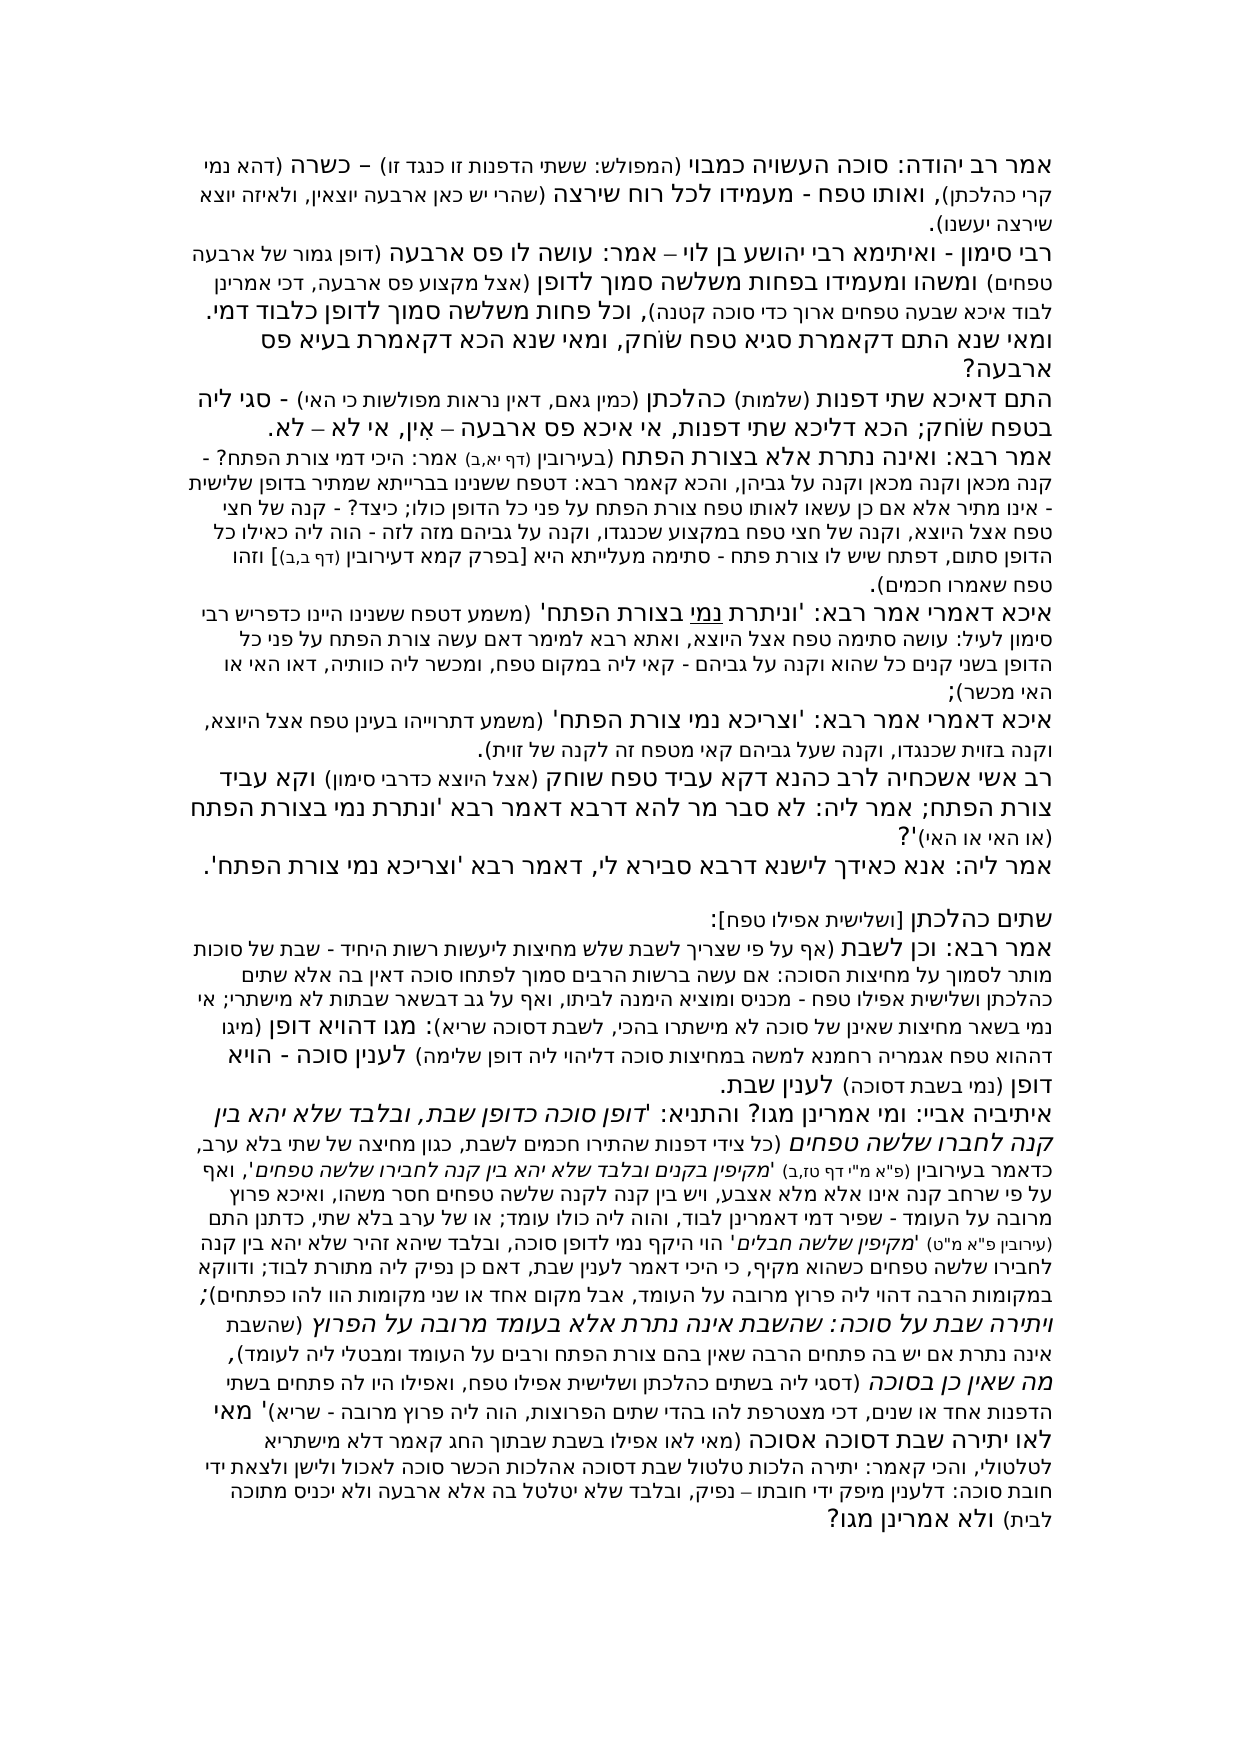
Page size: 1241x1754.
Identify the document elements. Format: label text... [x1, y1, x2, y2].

text אמר רבא: ואינה נתרת אלא בצורת הפתח (בעירובין (דף יא,ב) אמר: היכי דמי צורת הפתח? - קנה מכאן וקנה מכאן וקנה על גביהן, והכא קאמר רבא: דטפח ששנינו בברייתא שמתיר בדופן שלישית - אינו מתיר אלא אם כן עשאו לאותו טפח צורת הפתח על פני כל הדופן כולו; כיצד? - קנה של חצי טפח אצל היוצא, וקנה של חצי טפח במקצוע שכנגדו, וקנה על גביהם מזה לזה - הוה ליה כאילו כל הדופן סתום, דפתח שיש לו צורת פתח - סתימה מעלייתא היא [בפרק קמא דעירובין (דף ב,ב)] וזהו טפח שאמרו חכמים). [187, 442, 1053, 598]
text אמר רבא: וכן לשבת (אף על פי שצריך לשבת שלש מחיצות ליעשות רשות היחיד - שבת של סוכות מותר לסמוך על מחיצות הסוכה: אם עשה ברשות הרבים סמוך לפתחו סוכה דאין בה אלא שתים כהלכתן ושלישית אפילו טפח - מכניס ומוציא הימנה לביתו, ואף על גב דבשאר שבתות לא מישתרי; אי נמי בשאר מחיצות שאינן של סוכה לא מישתרו בהכי, לשבת דסוכה שריא): מגו דהויא דופן (מיגו דההוא טפח אגמריה רחמנא למשה במחיצות סוכה דליהוי ליה דופן שלימה) לענין סוכה - הויא דופן (נמי בשבת דסוכה) לענין שבת. [187, 933, 1053, 1099]
text איכא דאמרי אמר רבא: 'וצריכא נמי צורת הפתח' (משמע דתרוייהו בעינן טפח אצל היוצא, וקנה בזוית שכנגדו, וקנה שעל גביהם קאי מטפח זה לקנה של זוית). [187, 705, 1053, 763]
text התם דאיכא שתי דפנות (שלמות) כהלכתן (כמין גאם, דאין נראות מפולשות כי האי) - סגי ליה בטפח שׂוֹחק; הכא דליכא שתי דפנות, אי איכא פס ארבעה – אִין, אי לא – לא. [187, 384, 1053, 442]
text רבי סימון - ואיתימא רבי יהושע בן לוי – אמר: עושה לו פס ארבעה (דופן גמור של ארבעה טפחים) ומשהו ומעמידו בפחות משלשה סמוך לדופן (אצל מקצוע פס ארבעה, דכי אמרינן לבוד איכא שבעה טפחים ארוך כדי סוכה קטנה), וכל פחות משלשה סמוך לדופן כלבוד דמי. [187, 238, 1053, 325]
text אמר רב יהודה: סוכה העשויה כמבוי (המפולש: ששתי הדפנות זו כנגד זו) – כשרה (דהא נמי קרי כהלכתן), ואותו טפח - מעמידו לכל רוח שירצה (שהרי יש כאן ארבעה יוצאין, ולאיזה יוצא שירצה יעשנו). [187, 150, 1053, 238]
text ומאי שנא התם דקאמרת סגיא טפח שׂוֹחק, ומאי שנא הכא דקאמרת בעיא פס ארבעה? [187, 325, 1053, 384]
text אמר ליה: אנא כאידך לישנא דרבא סבירא לי, דאמר רבא 'וצריכא נמי צורת הפתח'. [187, 851, 1053, 880]
text שתים כהלכתן [ושלישית אפילו טפח]: [187, 904, 1053, 933]
text רב אשי אשכחיה לרב כהנא דקא עביד טפח שוחק (אצל היוצא כדרבי סימון) וקא עביד צורת הפתח; אמר ליה: לא סבר מר להא דרבא דאמר רבא 'ונתרת נמי בצורת הפתח (או האי או האי)'? [187, 763, 1053, 851]
text איתיביה אביי: ומי אמרינן מגו? והתניא: 'דופן סוכה כדופן שבת, ובלבד שלא יהא בין קנה לחברו שלשה טפחים (כל צידי דפנות שהתירו חכמים לשבת, כגון מחיצה של שתי בלא ערב, כדאמר בעירובין (פ"א מ"י דף טז,ב) 'מקיפין בקנים ובלבד שלא יהא בין קנה לחבירו שלשה טפחים', ואף על פי שרחב קנה אינו אלא מלא אצבע, ויש בין קנה לקנה שלשה טפחים חסר משהו, ואיכא פרוץ מרובה על העומד - שפיר דמי דאמרינן לבוד, והוה ליה כולו עומד; או של ערב בלא שתי, כדתנן התם (עירובין פ"א מ"ט) 'מקיפין שלשה חבלים' הוי היקף נמי לדופן סוכה, ובלבד שיהא זהיר שלא יהא בין קנה לחבירו שלשה טפחים כשהוא מקיף, כי היכי דאמר לענין שבת, דאם כן נפיק ליה מתורת לבוד; ודווקא במקומות הרבה דהוי ליה פרוץ מרובה על העומד, אבל מקום אחד או שני מקומות הוו להו כפתחים); ויתירה שבת על סוכה: שהשבת אינה נתרת אלא בעומד מרובה על הפרוץ (שהשבת אינה נתרת אם יש בה פתחים הרבה שאין בהם צורת הפתח ורבים על העומד ומבטלי ליה לעומד), מה שאין כן בסוכה (דסגי ליה בשתים כהלכתן ושלישית אפילו טפח, ואפילו היו לה פתחים בשתי הדפנות אחד או שנים, דכי מצטרפת להו בהדי שתים הפרוצות, הוה ליה פרוץ מרובה - שריא)' מאי לאו יתירה שבת דסוכה אסוכה (מאי לאו אפילו בשבת שבתוך החג קאמר דלא מישתריא לטלטולי, והכי קאמר: יתירה הלכות טלטול שבת דסוכה אהלכות הכשר סוכה לאכול ולישן ולצאת ידי חובת סוכה: דלענין מיפק ידי חובתו – נפיק, ובלבד שלא יטלטל בה אלא ארבעה ולא יכניס מתוכה לבית) ולא אמרינן מגו? [187, 1099, 1053, 1533]
text איכא דאמרי אמר רבא: 'וניתרת נמי בצורת הפתח' (משמע דטפח ששנינו היינו כדפריש רבי סימון לעיל: עושה סתימה טפח אצל היוצא, ואתא רבא למימר דאם עשה צורת הפתח על פני כל הדופן בשני קנים כל שהוא וקנה על גביהם - קאי ליה במקום טפח, ומכשר ליה כוותיה, דאו האי או האי מכשר); [187, 598, 1053, 705]
